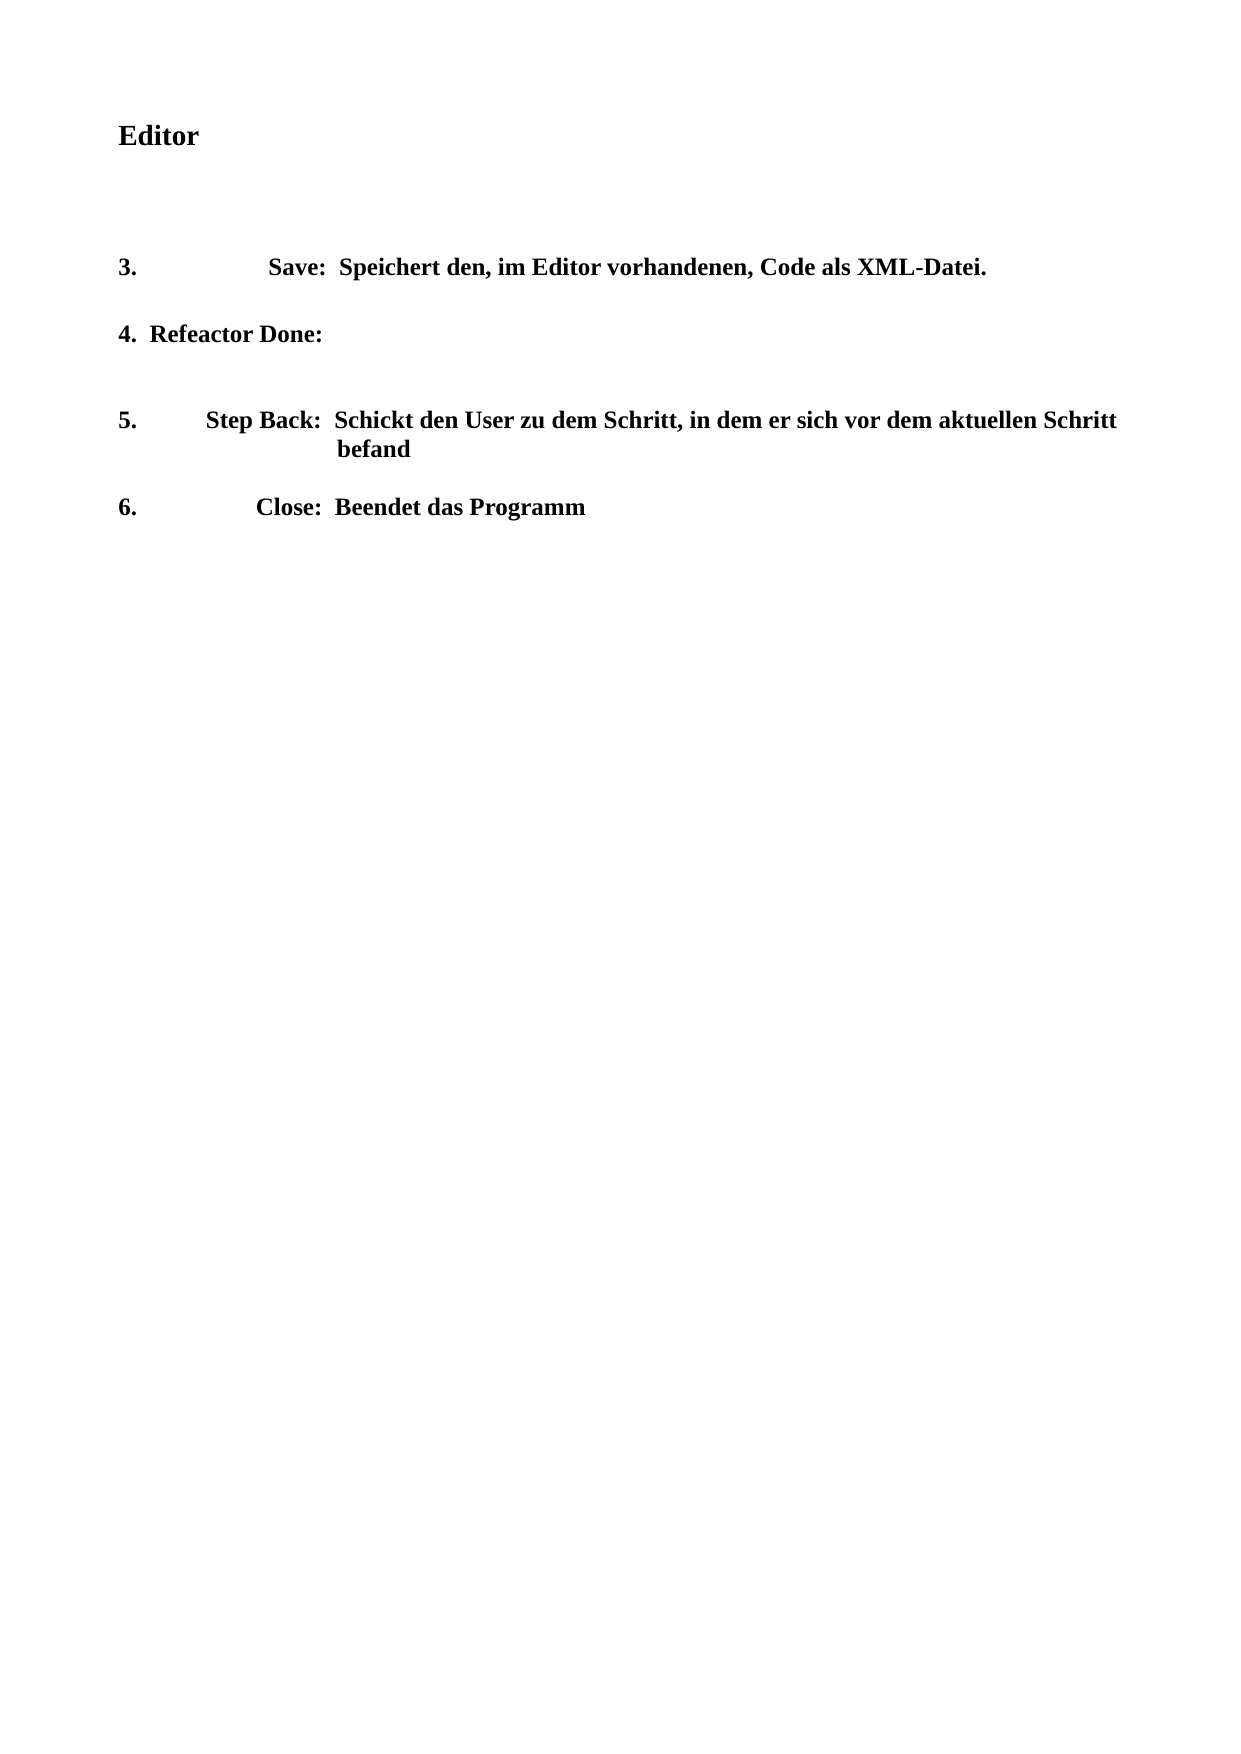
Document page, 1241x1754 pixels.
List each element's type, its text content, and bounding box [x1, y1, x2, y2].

text 4. Refeactor Done: [118, 319, 1122, 348]
text 5. Step Back: Schickt den User zu dem Schritt, in dem er sich vor dem aktuellen Schritt [118, 406, 1122, 434]
text befand [118, 434, 1122, 463]
text Editor [118, 118, 1122, 152]
text 6. Close: Beendet das Programm [118, 492, 1122, 521]
text 3. Save: Speichert den, im Editor vorhandenen, Code als XML-Datei. [118, 252, 1122, 281]
